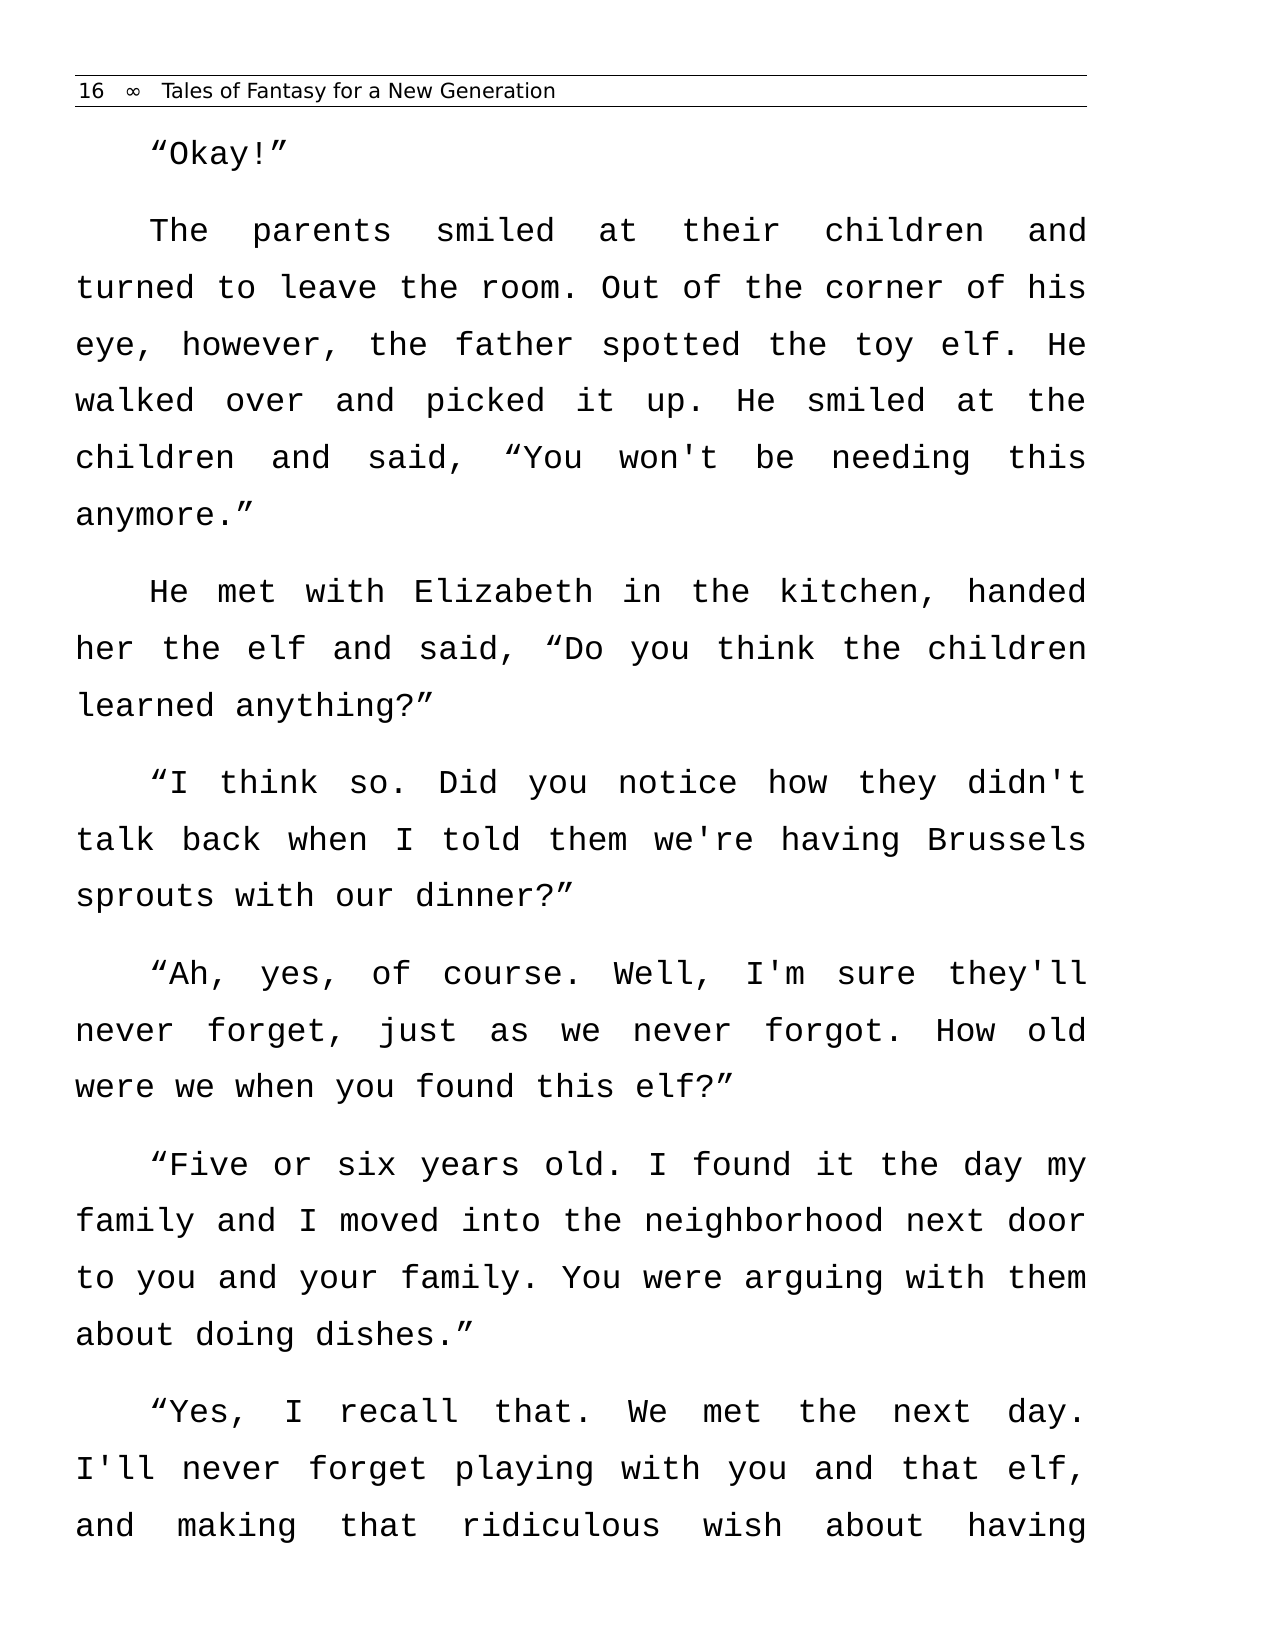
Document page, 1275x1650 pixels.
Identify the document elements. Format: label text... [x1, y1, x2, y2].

text “Ah, yes, of course. Well, I'm sure they'll never forget, just as we never forgot. How old were we when you found this elf?” [75, 957, 1087, 1108]
text “I think so. Did you notice how they didn't talk back when I told them we're having Brussels sprouts with our dinner?” [75, 766, 1087, 917]
text The parents smiled at their children and turned to leave the room. Out of the corner of his eye, however, the father spotted the toy elf. He walked over and picked it up. He smiled at the children and said, “You won't be needing this anymore.” [75, 214, 1087, 535]
text He met with Elizabeth in the kitchen, handed her the elf and said, “Do you think the children learned anything?” [75, 575, 1087, 726]
text “Five or six years old. I found it the day my family and I moved into the neighborhood next door to you and your family. You were arguing with them about doing dishes.” [75, 1147, 1087, 1355]
text “Yes, I recall that. We met the next day. I'll never forget playing with you and that elf, and making that ridiculous wish about having [75, 1395, 1087, 1546]
text “Okay!” [75, 137, 1087, 174]
